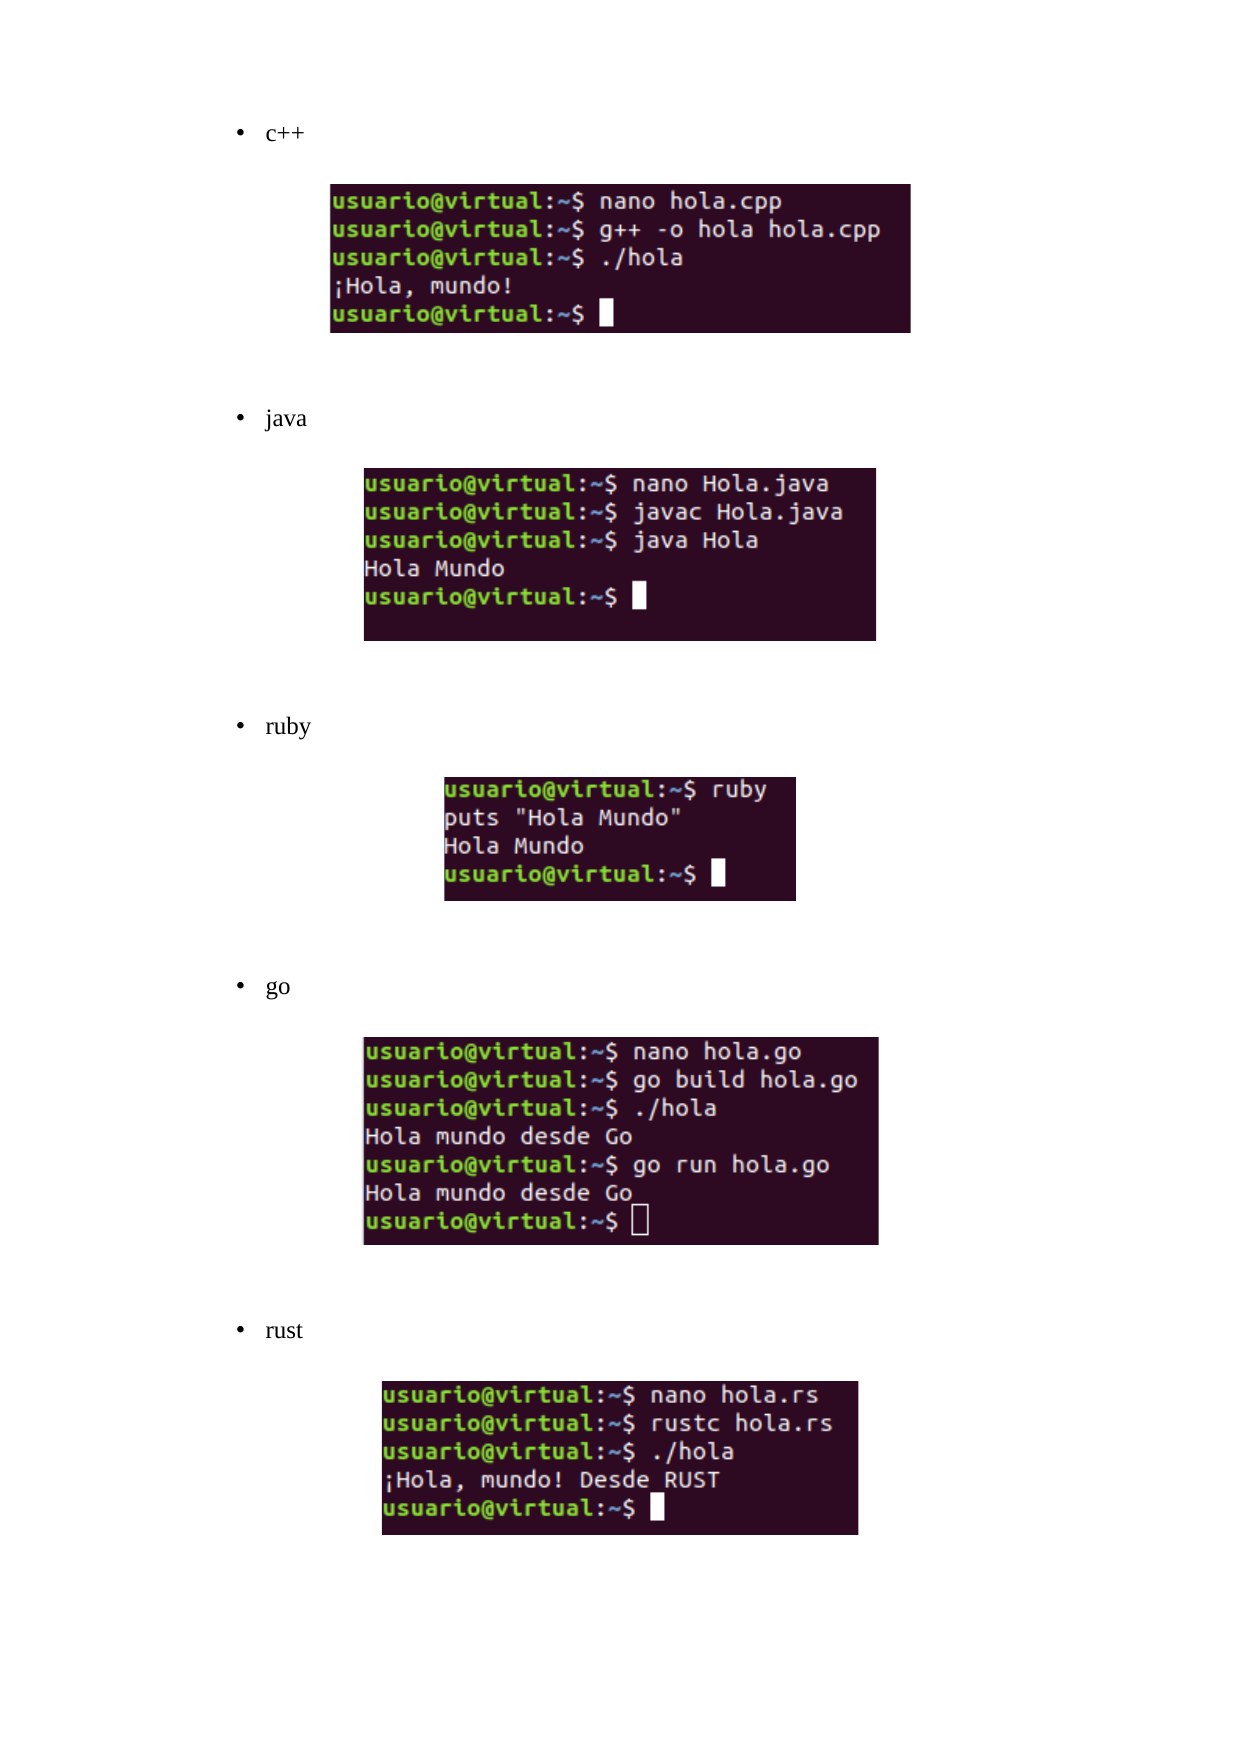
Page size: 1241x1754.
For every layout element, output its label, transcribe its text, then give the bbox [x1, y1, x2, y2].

list ruby [236, 711, 1122, 740]
list go [236, 971, 1122, 1000]
picture [444, 777, 796, 901]
picture [329, 184, 911, 333]
picture [361, 1037, 879, 1245]
list c++ [236, 118, 1122, 147]
list rust [236, 1315, 1122, 1344]
picture [381, 1381, 859, 1535]
list java [236, 403, 1122, 432]
picture [363, 468, 877, 641]
